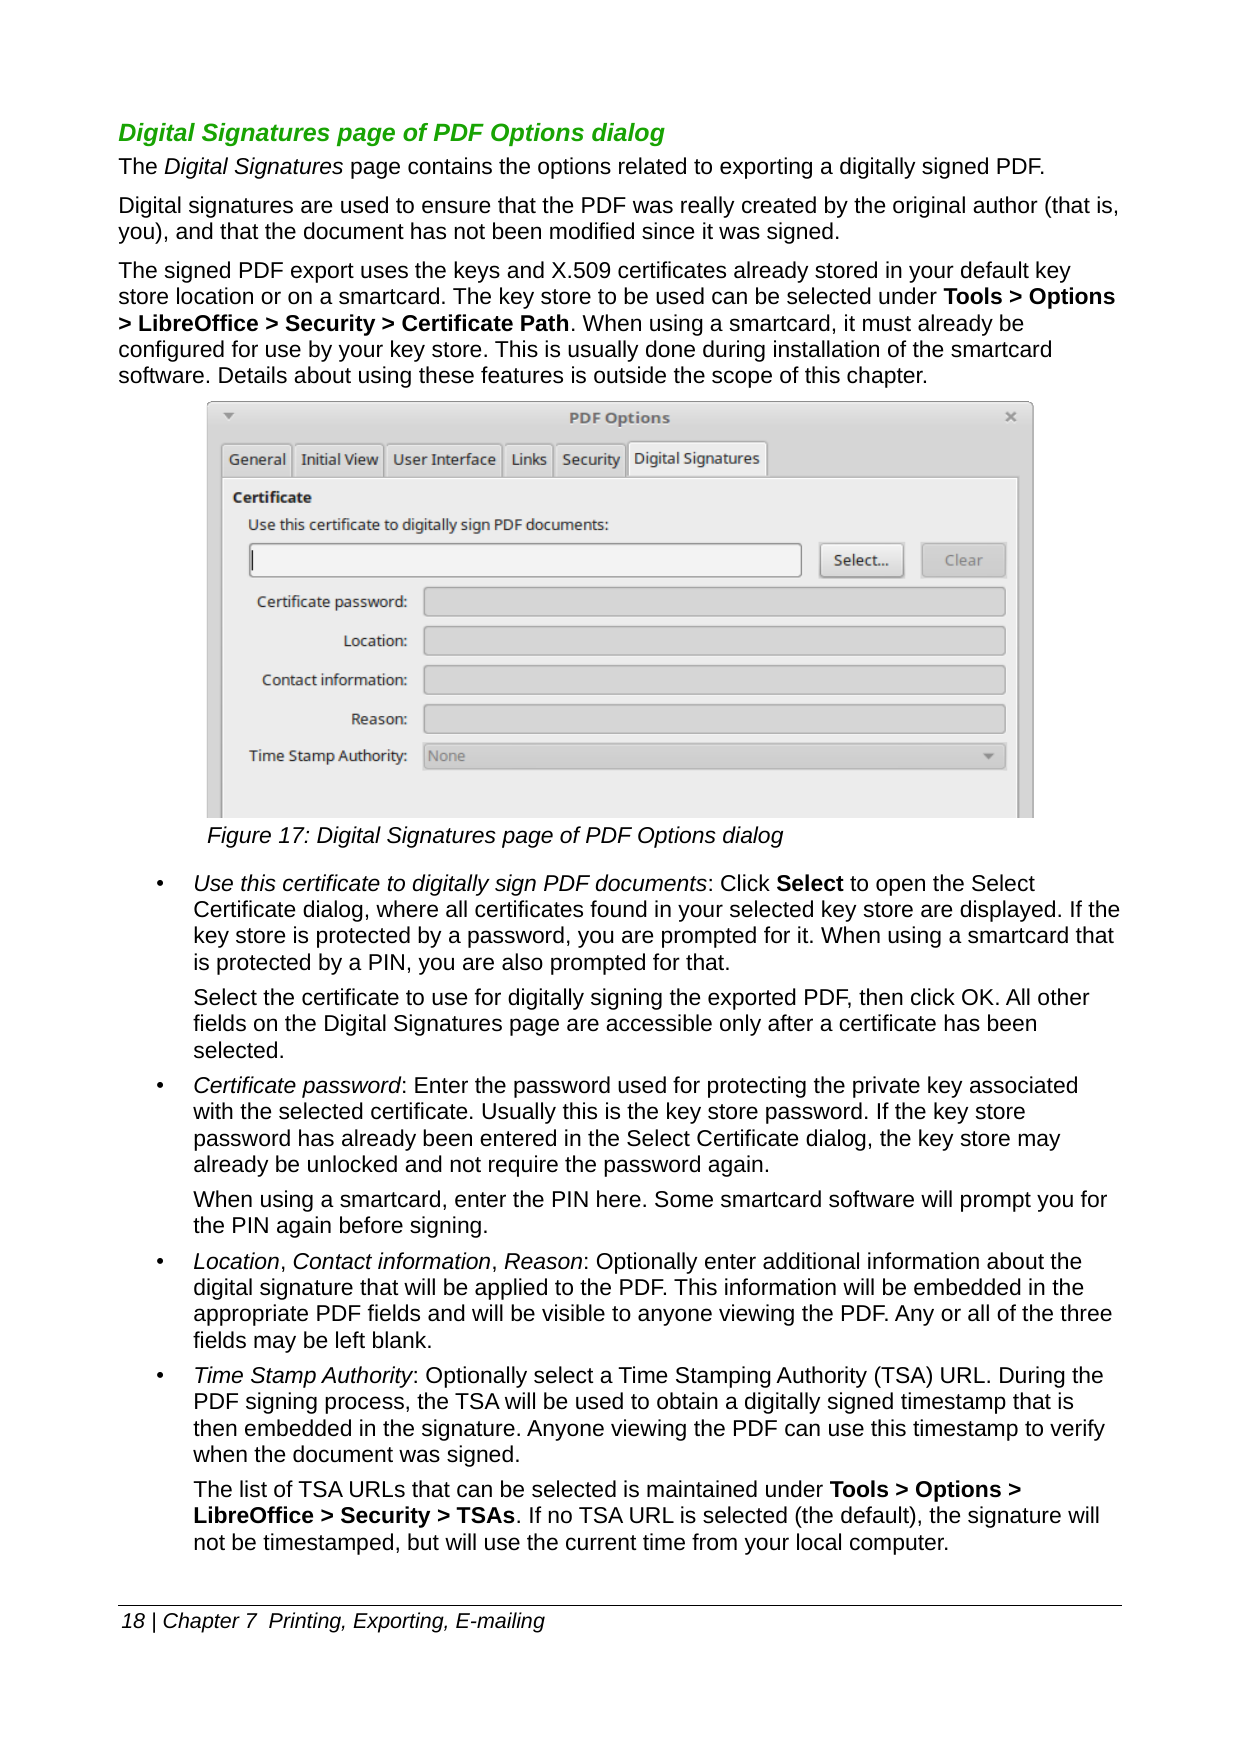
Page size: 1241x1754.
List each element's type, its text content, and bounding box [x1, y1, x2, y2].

list Time Stamp Authority: Optionally select a Time Stamping Authority (TSA) URL. During the PDF signing process, the TSA will be used to obtain a digitally signed timestamp that is then embedded in the signature. Anyone viewing the PDF can use this timestamp to verify when the document was signed. [156, 1362, 1122, 1467]
text Figure 17: Digital Signatures page of PDF Options dialog [207, 822, 1033, 848]
list Location, Contact information, Reason: Optionally enter additional information about the digital signature that will be applied to the PDF. This information will be embedded in the appropriate PDF fields and will be visible to anyone viewing the PDF. Any or all of the three fields may be left blank. [156, 1248, 1122, 1353]
list Certificate password: Enter the password used for protecting the private key associated with the selected certificate. Usually this is the key store password. If the key store password has already been entered in the Select Certificate dialog, the key store may already be unlocked and not require the password again. [156, 1072, 1122, 1177]
text The signed PDF export uses the keys and X.509 certificates already stored in your default key store location or on a smartcard. The key store to be used can be selected under Tools > Options > LibreOffice > Security > Certificate Path. When using a smartcard, it must already be configured for use by your key store. This is usually done during installation of the smartcard software. Details about using these features is outside the scope of this chapter. [118, 257, 1122, 389]
picture [206, 401, 1034, 818]
list The list of TSA URLs that can be selected is maintained under Tools > Options > LibreOffice > Security > TSAs. If no TSA URL is selected (the default), the signature will not be timestamped, but will use the current time from your local computer. [156, 1476, 1122, 1555]
text Digital signatures are used to ensure that the PDF was really created by the original author (that is, you), and that the document has not been modified since it was signed. [118, 192, 1122, 244]
list Use this certificate to digitally sign PDF documents: Click Select to open the Select Certificate dialog, where all certificates found in your selected key store are displayed. If the key store is protected by a password, you are prompted for it. When using a smartcard that is protected by a PIN, you are also prompted for that. [156, 869, 1122, 975]
list When using a smartcard, enter the PIN here. Some smartcard software will prompt you for the PIN again before signing. [156, 1186, 1122, 1239]
list Select the certificate to use for digitally signing the exported PDF, then click OK. All other fields on the Digital Signatures page are accessible only after a certificate has been selected. [156, 984, 1122, 1063]
text The Digital Signatures page contains the options related to exporting a digitally signed PDF. [118, 153, 1122, 179]
subtitle Digital Signatures page of PDF Options dialog [118, 118, 1122, 147]
